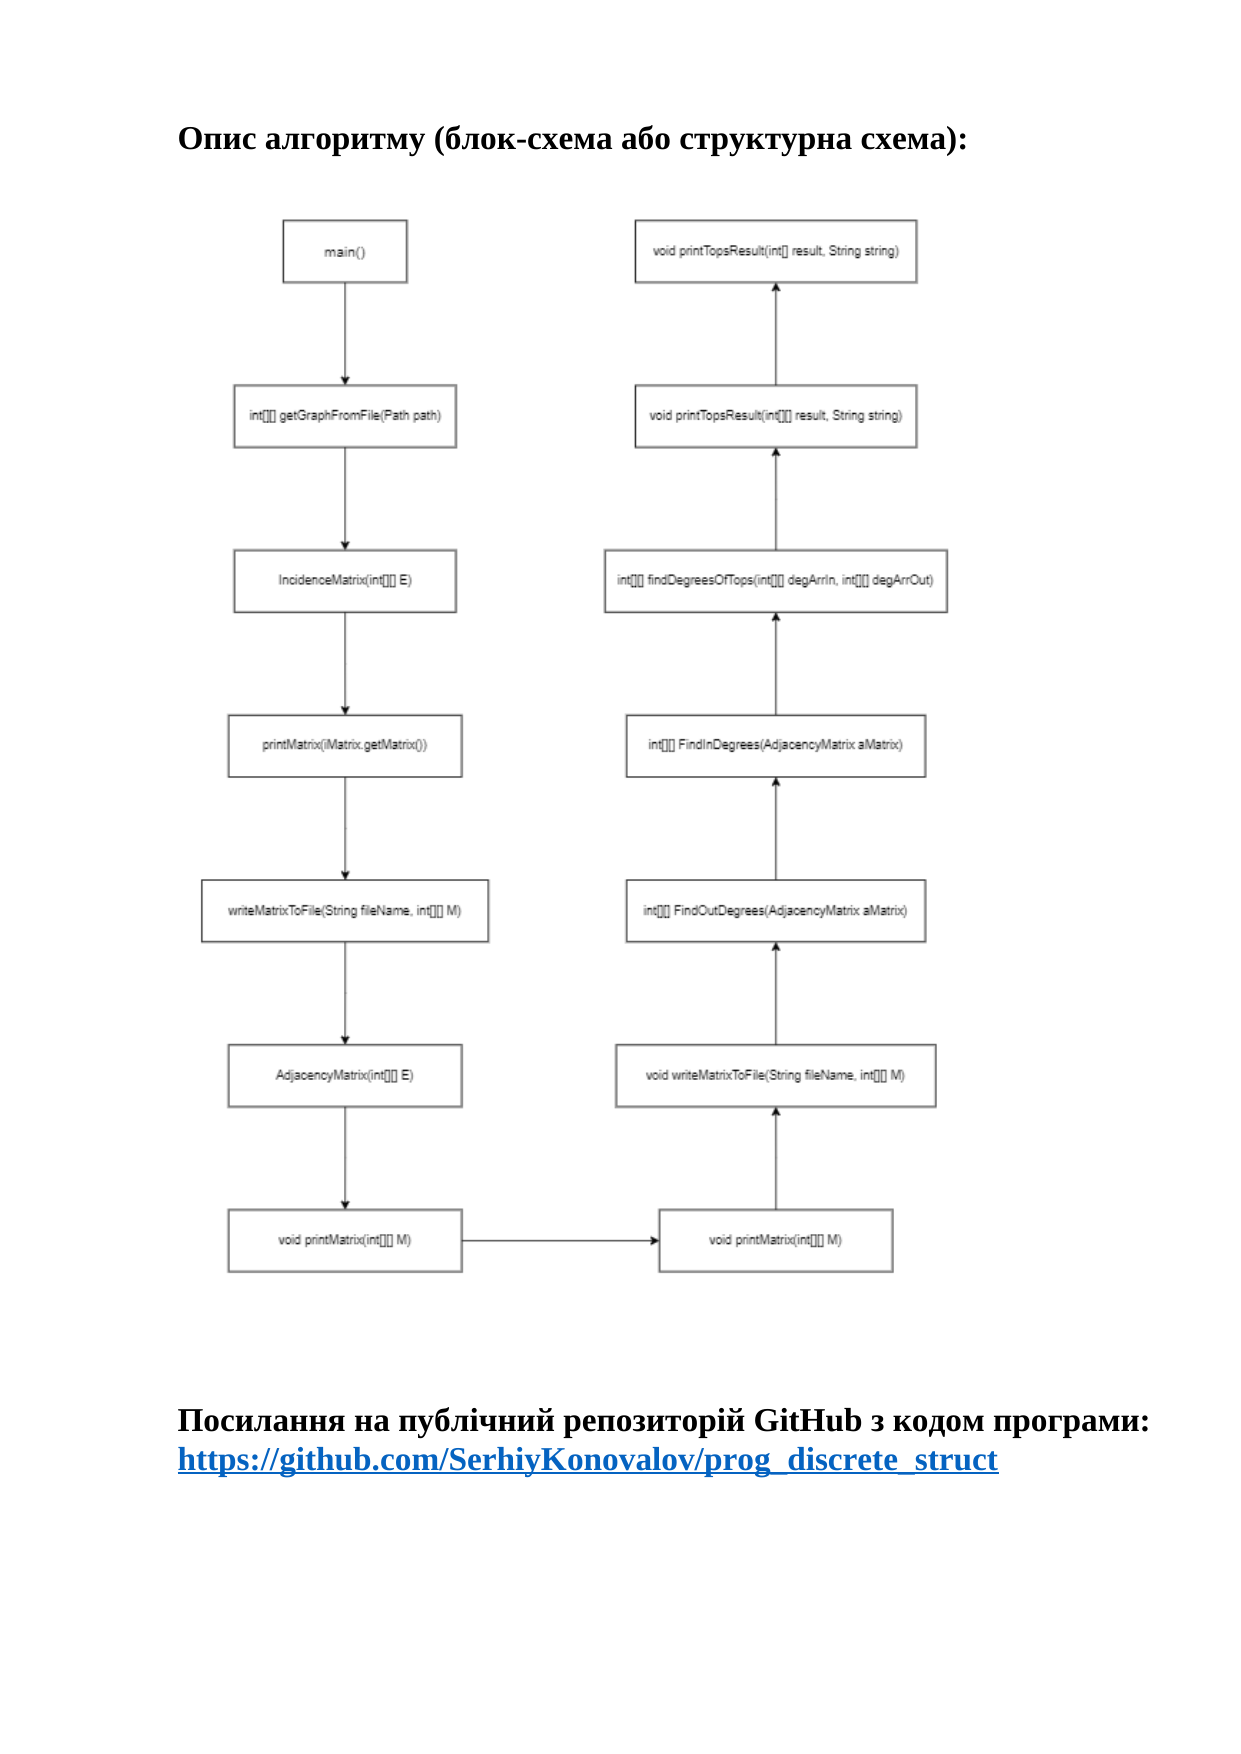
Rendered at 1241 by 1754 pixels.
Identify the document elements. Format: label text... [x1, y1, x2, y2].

picture [177, 194, 987, 1286]
text Опис алгоритму (блок-схема або структурна схема): [177, 118, 1152, 156]
text Посилання на публічний репозиторій GitHub з кодом програми: [177, 1401, 1152, 1439]
text https://github.com/SerhiyKonovalov/prog_discrete_struct [177, 1439, 1152, 1477]
